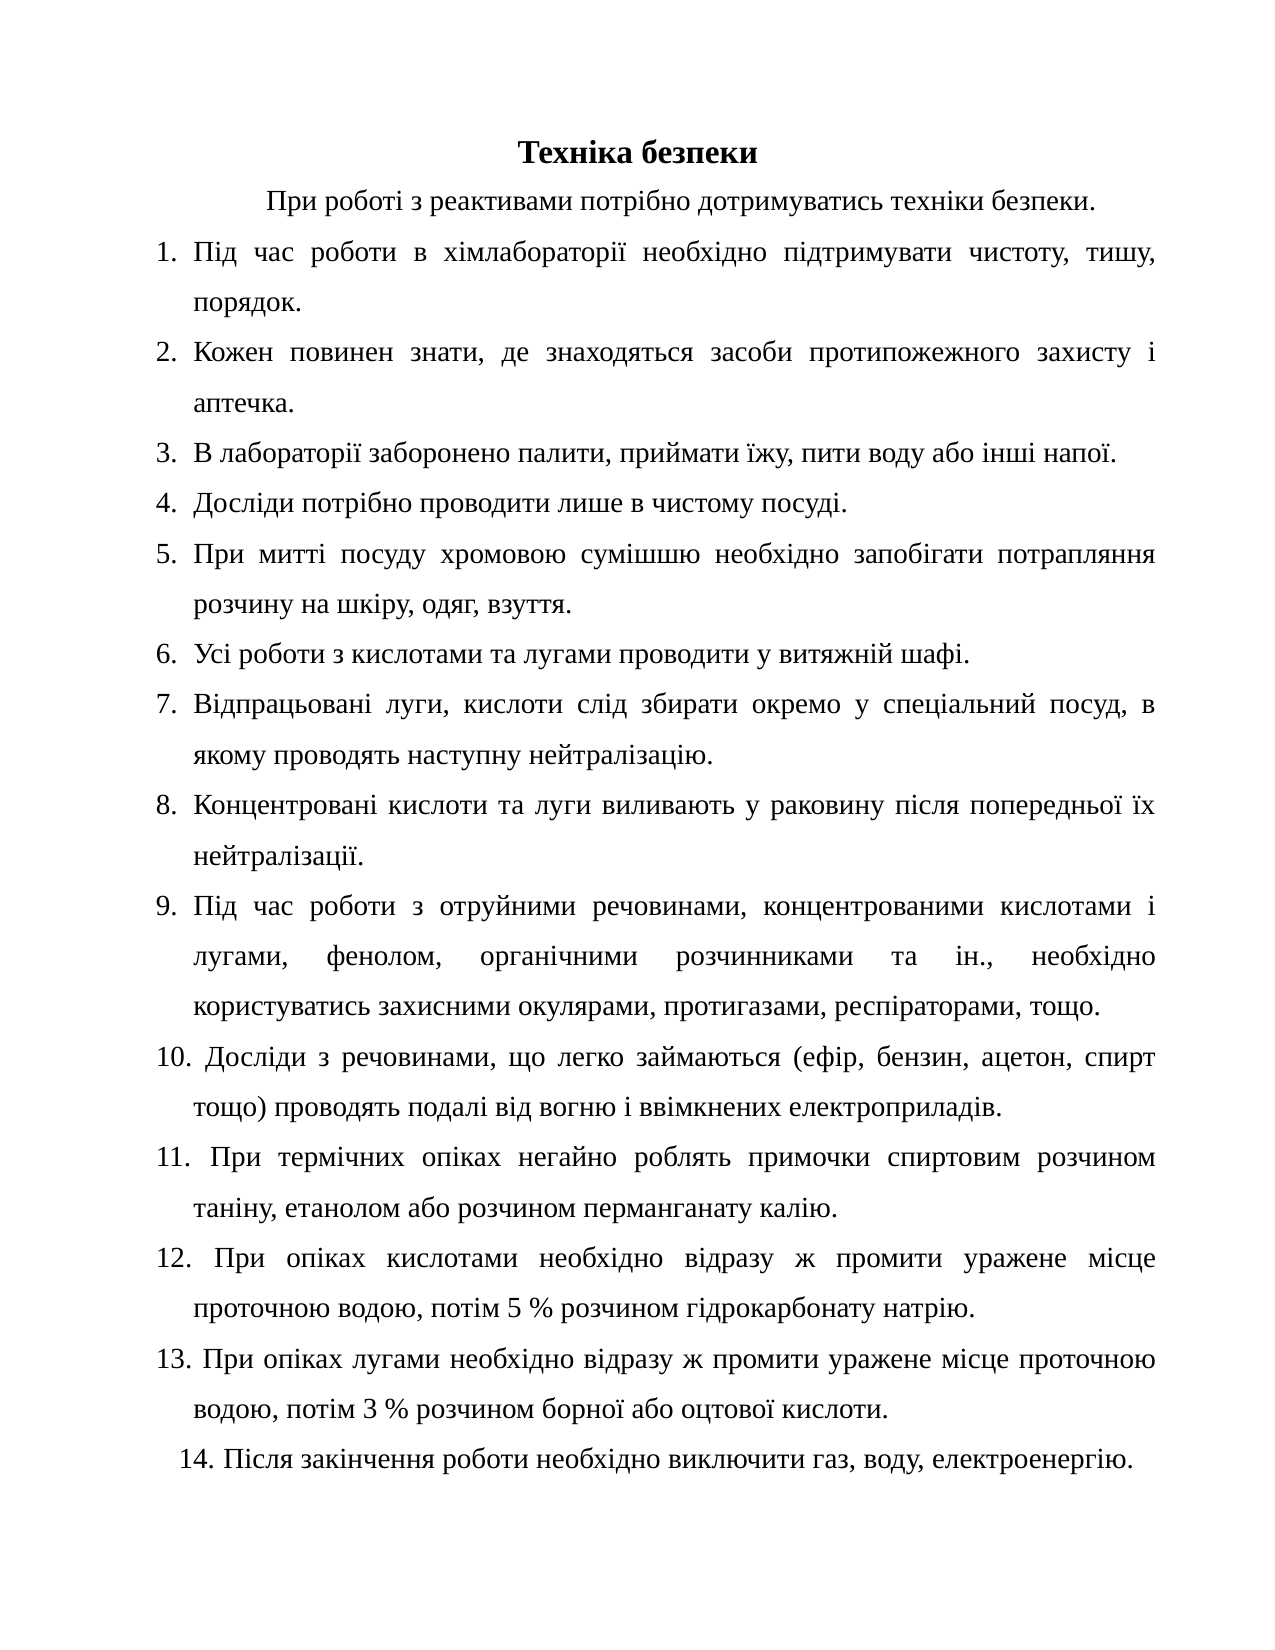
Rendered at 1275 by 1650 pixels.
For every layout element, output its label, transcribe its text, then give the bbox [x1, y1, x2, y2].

list Після закінчення роботи необхідно виключити газ, воду, електроенергію. [156, 1441, 1157, 1475]
list Кожен повинен знати, де знаходяться засоби протипожежного захисту і аптечка. [156, 334, 1157, 418]
subtitle Техніка безпеки [118, 133, 1157, 171]
list Досліди потрібно проводити лише в чистому посуді. [156, 485, 1157, 519]
list Відпрацьовані луги, кислоти слід збирати окремо у спеціальний посуд, в якому проводять наступну нейтралізацію. [156, 687, 1157, 771]
list Усі роботи з кислотами та лугами проводити у витяжній шафі. [156, 636, 1157, 670]
list Під час роботи в хімлабораторії необхідно підтримувати чистоту, тишу, порядок. [156, 234, 1157, 318]
list При опіках лугами необхідно відразу ж промити уражене місце проточною водою, потім 3 % розчином борної або оцтової кислоти. [156, 1341, 1157, 1424]
list При митті посуду хромовою сумішшю необхідно запобігати потрапляння розчину на шкіру, одяг, взуття. [156, 536, 1157, 619]
list При опіках кислотами необхідно відразу ж промити уражене місце проточною водою, потім 5 % розчином гідрокарбонату натрію. [156, 1240, 1157, 1324]
list Під час роботи з отруйними речовинами, концентрованими кислотами і лугами, фенолом, органічними розчинниками та ін., необхідно користуватись захисними окулярами, протигазами, респіраторами, тощо. [156, 888, 1157, 1022]
list В лабораторії заборонено палити, приймати їжу, пити воду або інші напої. [156, 435, 1157, 469]
list Концентровані кислоти та луги виливають у раковину після попередньої їх нейтралізації. [156, 787, 1157, 871]
text При роботі з реактивами потрібно дотримуватись техніки безпеки. [118, 183, 1157, 217]
list При термічних опіках негайно роблять примочки спиртовим розчином таніну, етанолом або розчином перманганату калію. [156, 1139, 1157, 1223]
list Досліди з речовинами, що легко займаються (ефір, бензин, ацетон, спирт тощо) проводять подалі від вогню і ввімкнених електроприладів. [156, 1039, 1157, 1123]
